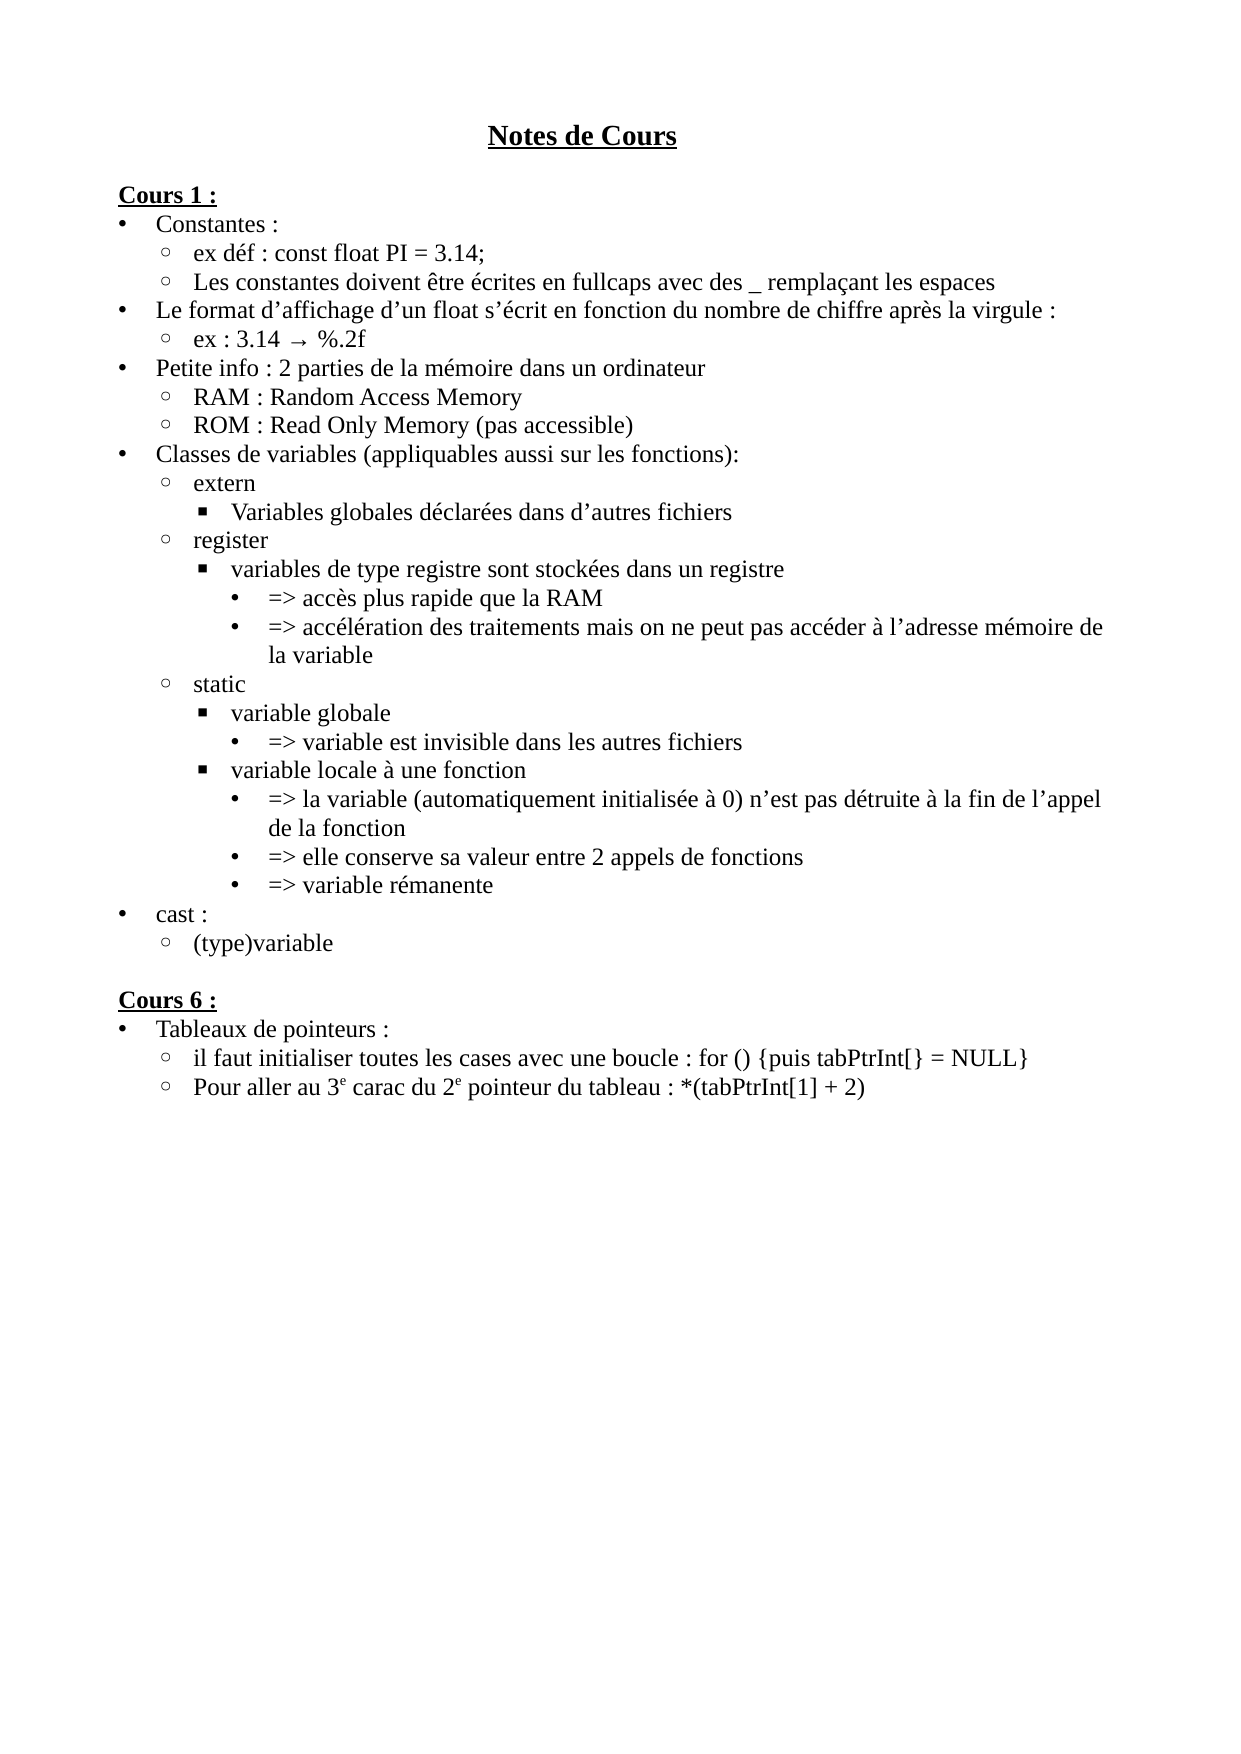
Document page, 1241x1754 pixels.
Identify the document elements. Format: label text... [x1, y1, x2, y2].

list Tableaux de pointeurs : [118, 1014, 1122, 1043]
list Pour aller au 3e carac du 2e pointeur du tableau : *(tabPtrInt[1] + 2) [156, 1072, 1122, 1100]
list variable globale [193, 698, 1122, 727]
list register [156, 525, 1122, 554]
list (type)variable [156, 928, 1122, 957]
list Petite info : 2 parties de la mémoire dans un ordinateur [118, 353, 1122, 382]
list => la variable (automatiquement initialisée à 0) n’est pas détruite à la fin de l’appel de la fonction [231, 784, 1122, 842]
list il faut initialiser toutes les cases avec une boucle : for () {puis tabPtrInt[} = NULL} [156, 1043, 1122, 1072]
text Cours 6 : [118, 985, 1122, 1014]
list Le format d’affichage d’un float s’écrit en fonction du nombre de chiffre après la virgule : [118, 295, 1122, 324]
list cast : [118, 899, 1122, 928]
list => elle conserve sa valeur entre 2 appels de fonctions [231, 842, 1122, 870]
list RAM : Random Access Memory [156, 382, 1122, 410]
list extern [156, 468, 1122, 497]
text Notes de Cours [118, 118, 1122, 152]
list ex : 3.14 → %.2f [156, 324, 1122, 353]
list static [156, 669, 1122, 698]
list => accélération des traitements mais on ne peut pas accéder à l’adresse mémoire de la variable [231, 612, 1122, 669]
list Les constantes doivent être écrites en fullcaps avec des _ remplaçant les espaces [156, 267, 1122, 295]
list Classes de variables (appliquables aussi sur les fonctions): [118, 439, 1122, 468]
list Constantes : [118, 209, 1122, 238]
list Variables globales déclarées dans d’autres fichiers [193, 497, 1122, 525]
list ROM : Read Only Memory (pas accessible) [156, 410, 1122, 439]
list variable locale à une fonction [193, 755, 1122, 784]
text Cours 1 : [118, 180, 1122, 209]
list => accès plus rapide que la RAM [231, 583, 1122, 612]
list => variable rémanente [231, 870, 1122, 899]
list => variable est invisible dans les autres fichiers [231, 727, 1122, 755]
list ex déf : const float PI = 3.14; [156, 238, 1122, 267]
list variables de type registre sont stockées dans un registre [193, 554, 1122, 583]
